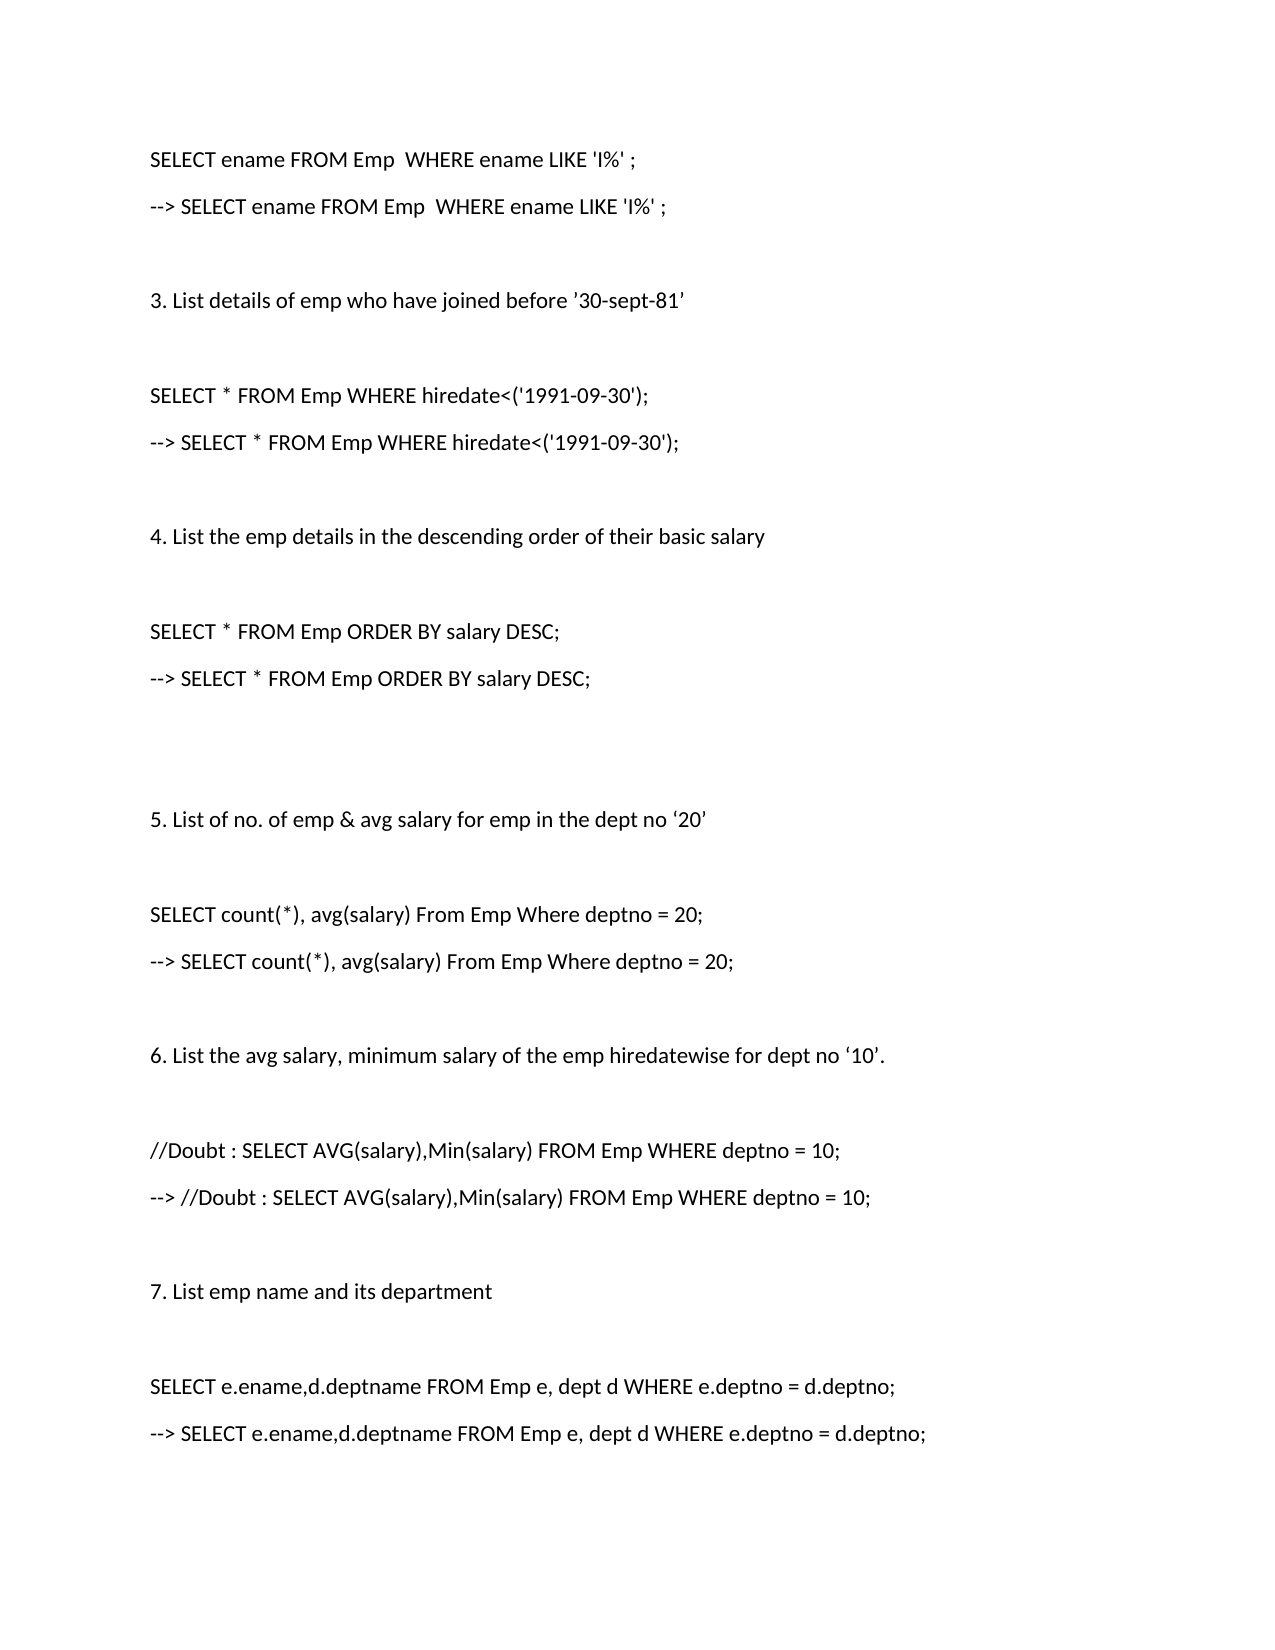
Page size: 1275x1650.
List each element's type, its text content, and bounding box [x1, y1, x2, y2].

text SELECT e.ename,d.deptname FROM Emp e, dept d WHERE e.deptno = d.deptno; [150, 1377, 1125, 1400]
text --> SELECT * FROM Emp WHERE hiredate<('1991-09-30'); [150, 433, 1125, 456]
text SELECT * FROM Emp ORDER BY salary DESC; [150, 622, 1125, 645]
text 6. List the avg salary, minimum salary of the emp hiredatewise for dept no ‘10’. [150, 1047, 1125, 1069]
text --> SELECT e.ename,d.deptname FROM Emp e, dept d WHERE e.deptno = d.deptno; [150, 1424, 1125, 1447]
text 5. List of no. of emp & avg salary for emp in the dept no ‘20’ [150, 811, 1125, 833]
text //Doubt : SELECT AVG(salary),Min(salary) FROM Emp WHERE deptno = 10; [150, 1141, 1125, 1164]
text SELECT ename FROM Emp WHERE ename LIKE 'I%' ; [150, 150, 1125, 173]
text SELECT count(*), avg(salary) From Emp Where deptno = 20; [150, 905, 1125, 928]
text 7. List emp name and its department [150, 1282, 1125, 1305]
text SELECT * FROM Emp WHERE hiredate<('1991-09-30'); [150, 386, 1125, 409]
text --> //Doubt : SELECT AVG(salary),Min(salary) FROM Emp WHERE deptno = 10; [150, 1188, 1125, 1211]
text --> SELECT count(*), avg(salary) From Emp Where deptno = 20; [150, 952, 1125, 975]
text 3. List details of emp who have joined before ’30-sept-81’ [150, 292, 1125, 314]
text 4. List the emp details in the descending order of their basic salary [150, 527, 1125, 550]
text --> SELECT * FROM Emp ORDER BY salary DESC; [150, 669, 1125, 692]
text --> SELECT ename FROM Emp WHERE ename LIKE 'I%' ; [150, 197, 1125, 220]
